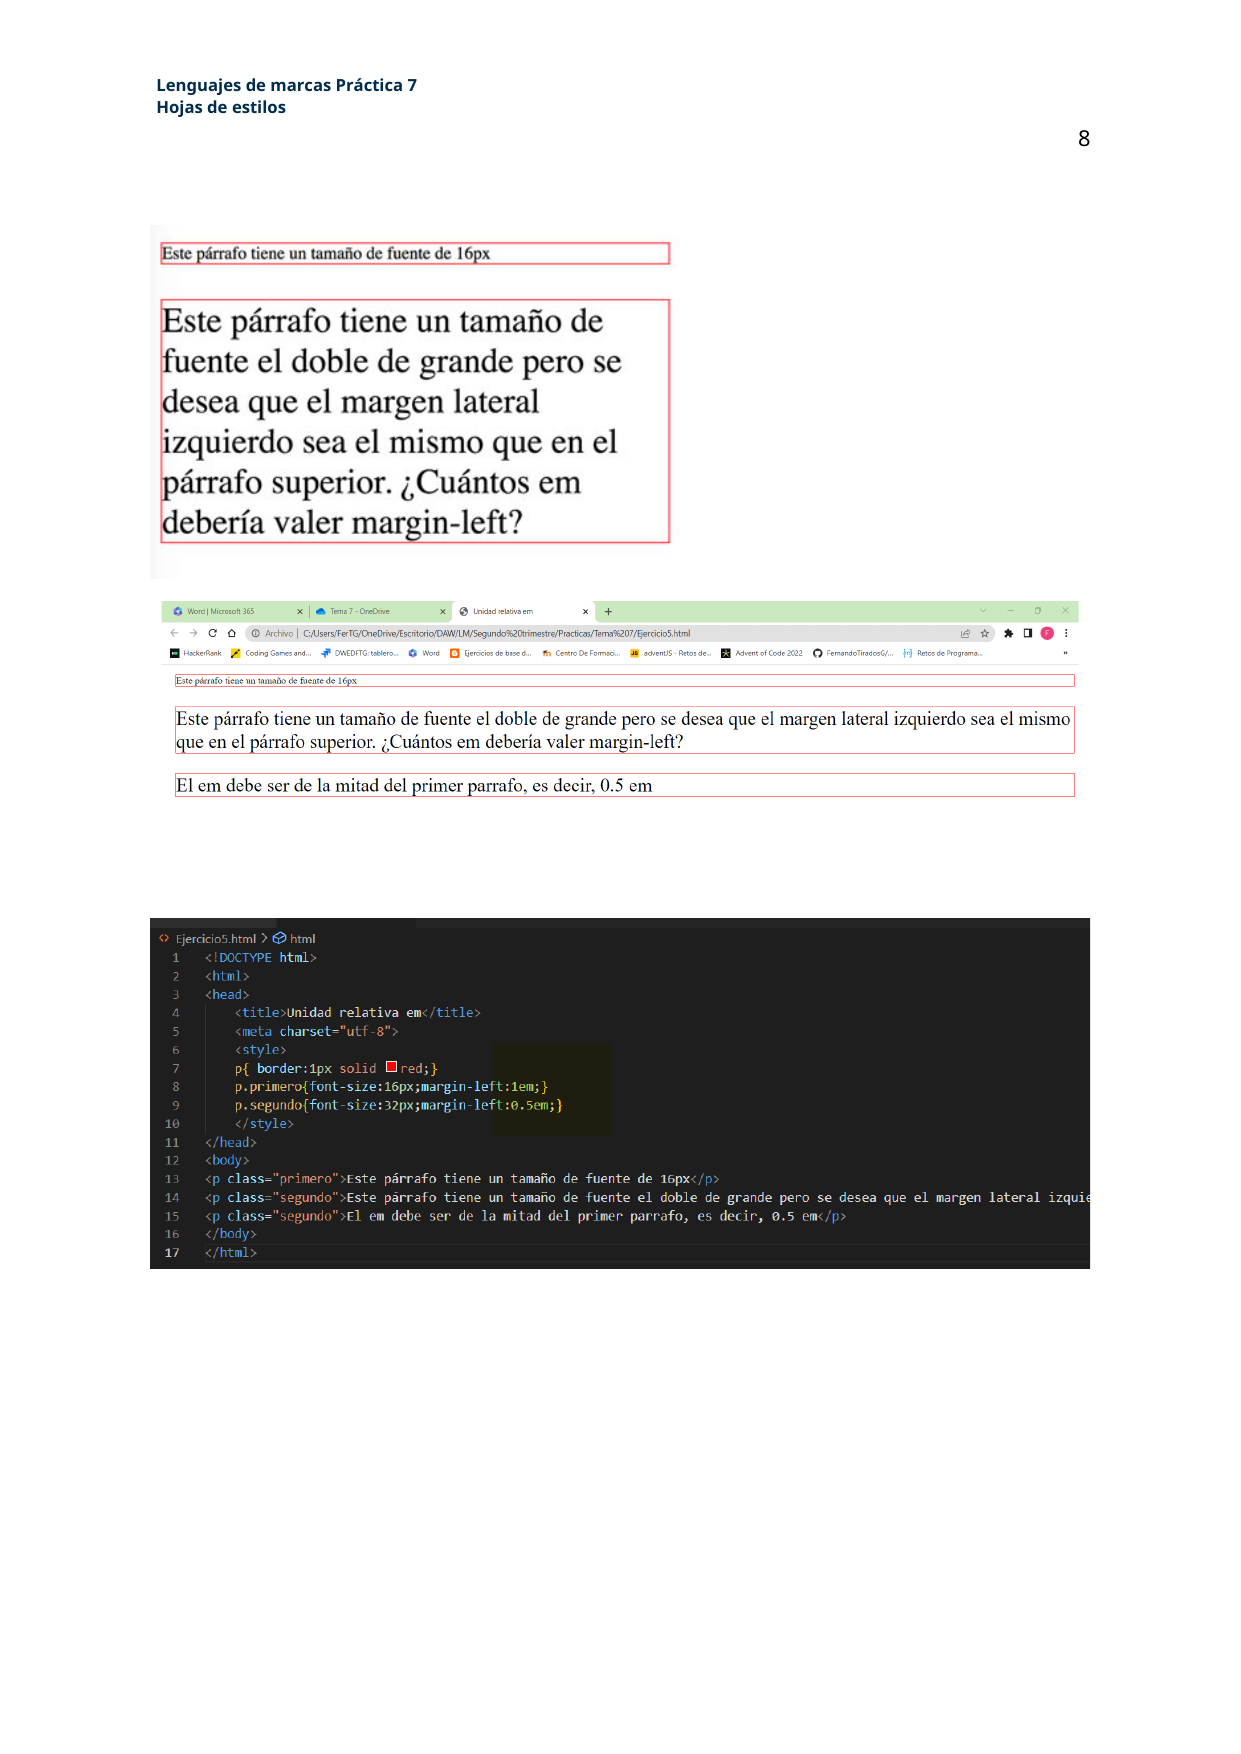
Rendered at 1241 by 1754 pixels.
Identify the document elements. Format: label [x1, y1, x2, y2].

picture [161, 601, 1079, 866]
picture [150, 918, 1091, 1269]
picture [150, 225, 680, 579]
